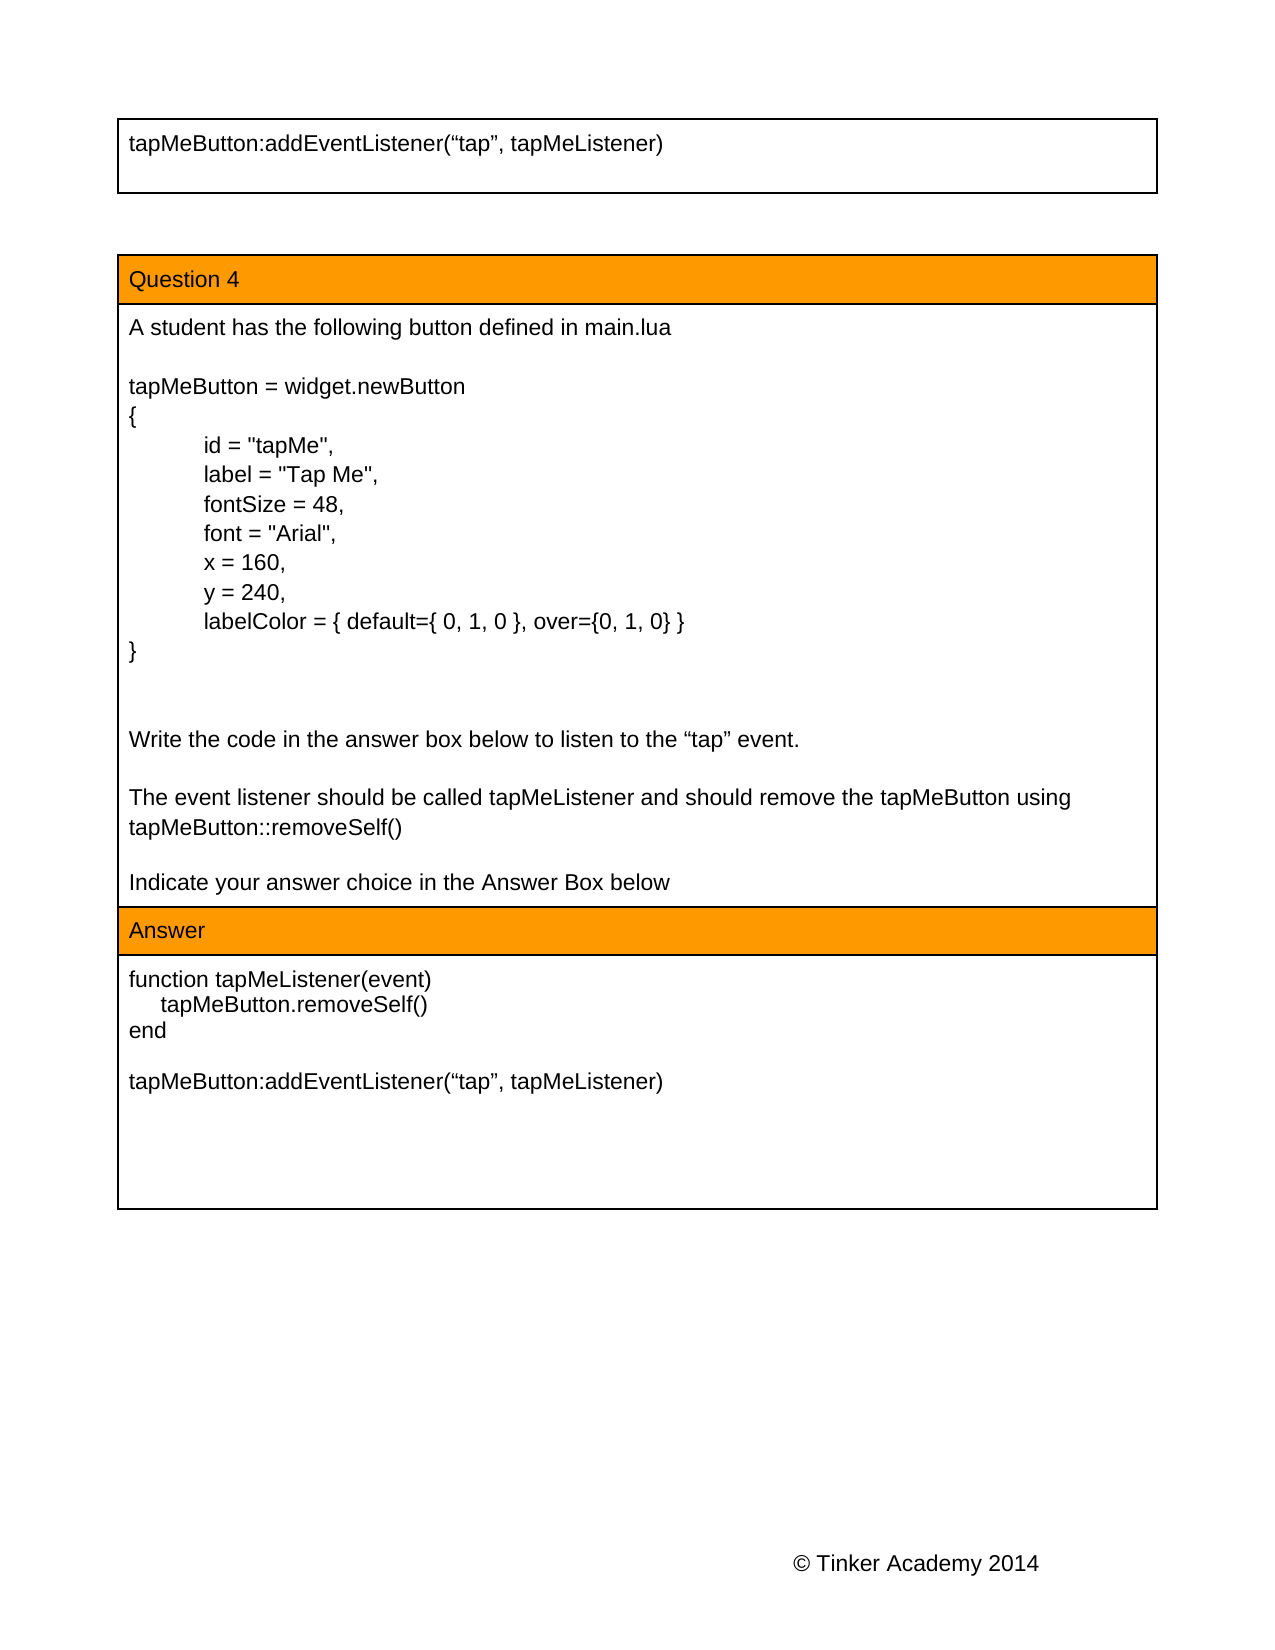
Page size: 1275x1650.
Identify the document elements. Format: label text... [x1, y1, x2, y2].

table_cell A student has the following button defined in main.lua tapMeButton = widget.newButton { id = "tapMe", label = "Tap Me", fontSize = 48, font = "Arial", x = 160, y = 240, labelColor = { default={ 0, 1, 0 }, over={0, 1, 0} } } Write the code in the answer box below to listen to the “tap” event. The event listener should be called tapMeListener and should remove the tapMeButton using tapMeButton::removeSelf() Indicate your answer choice in the Answer Box below [119, 305, 1156, 906]
table_header Question 4 [119, 256, 1156, 303]
table_cell tapMeButton:addEventListener(“tap”, tapMeListener) [119, 120, 1156, 192]
table_cell function tapMeListener(event) tapMeButton.removeSelf() end tapMeButton:addEventListener(“tap”, tapMeListener) [119, 956, 1156, 1208]
table_cell Answer [119, 908, 1156, 954]
